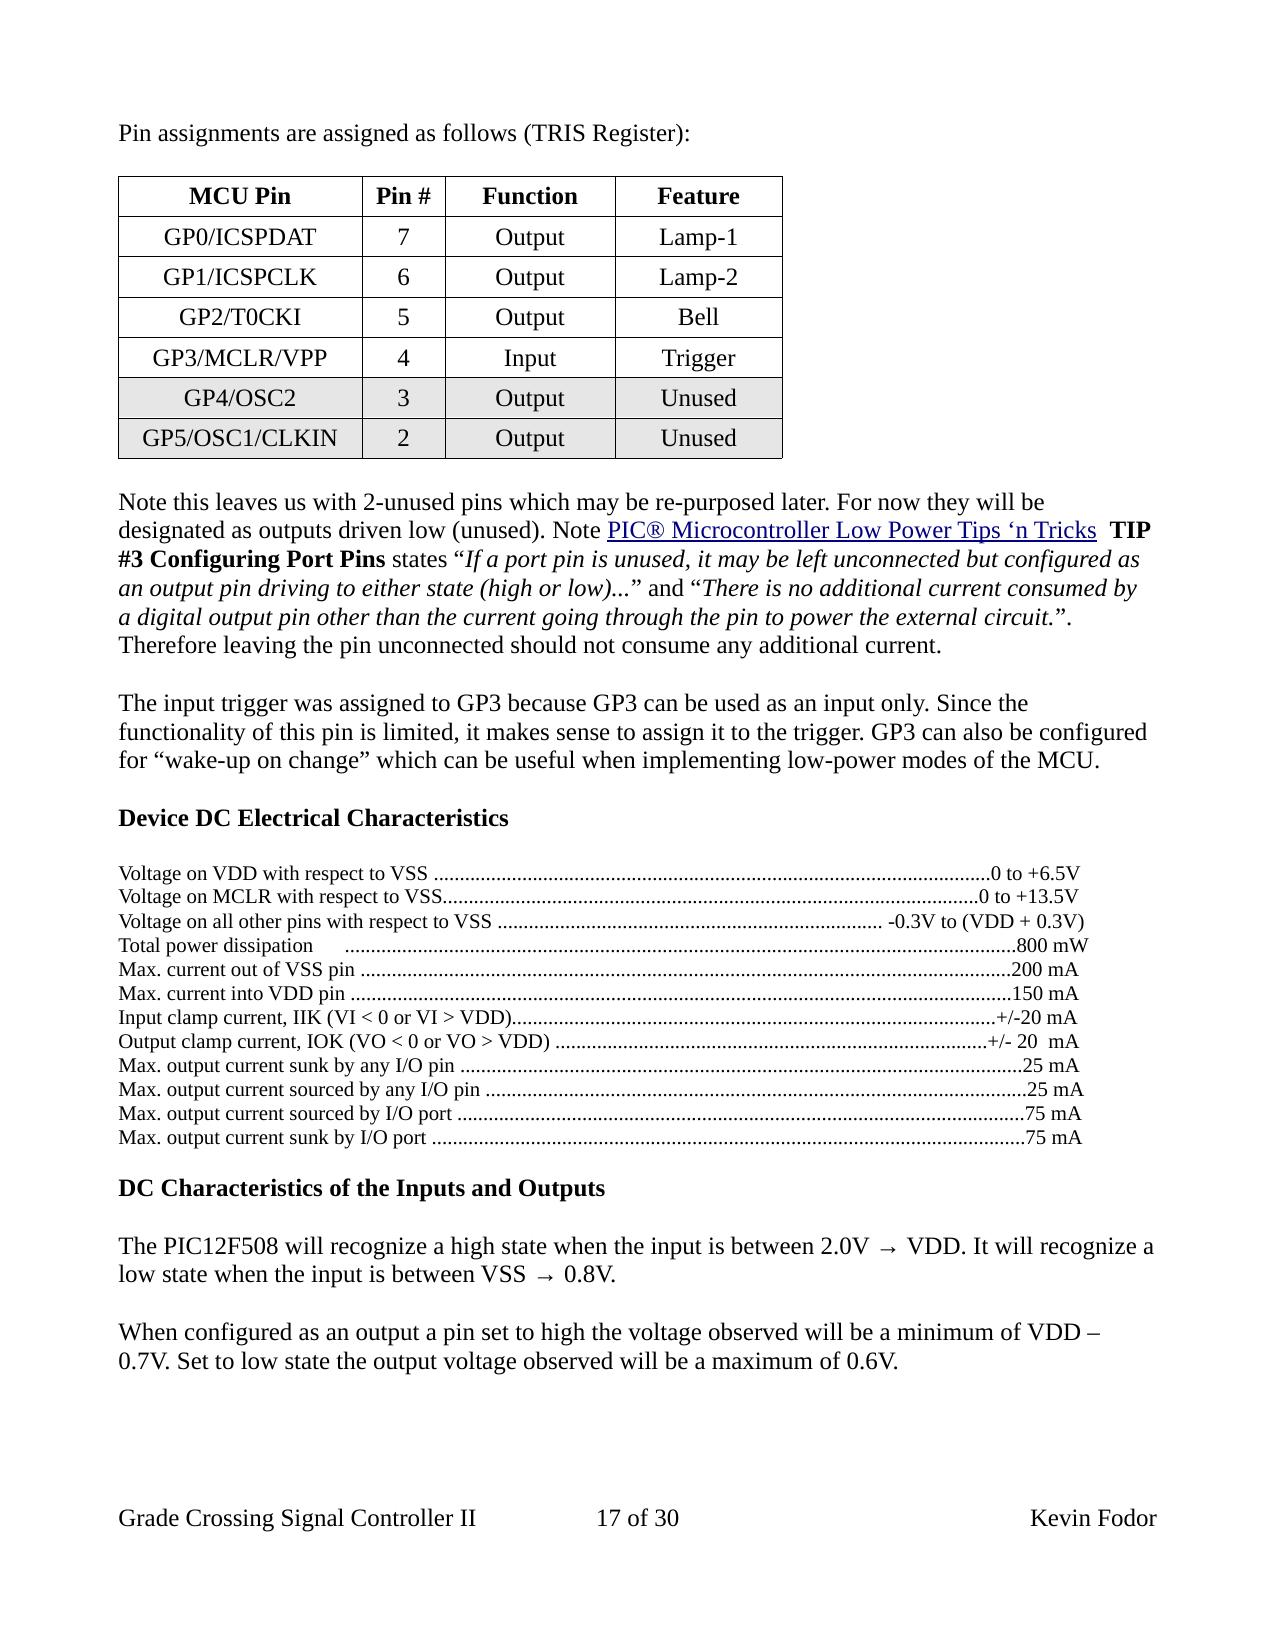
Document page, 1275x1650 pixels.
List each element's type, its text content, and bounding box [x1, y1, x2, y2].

table_cell GP5/OSC1/CLKIN [119, 419, 362, 458]
text Voltage on all other pins with respect to VSS .......................................................................... -0.3V to (VDD + 0.3V) [118, 908, 1157, 933]
table_cell GP4/OSC2 [119, 378, 362, 417]
table_header Function [446, 177, 615, 216]
text Pin assignments are assigned as follows (TRIS Register): [118, 118, 1157, 147]
table_cell Output [446, 298, 615, 337]
text Device DC Electrical Characteristics [118, 803, 1157, 832]
text DC Characteristics of the Inputs and Outputs [118, 1173, 1157, 1202]
table_cell GP1/ICSPCLK [119, 257, 362, 297]
text Output clamp current, IOK (VO < 0 or VO > VDD) ...................................................................................+/- 20 mA [118, 1029, 1157, 1053]
table_cell 6 [363, 257, 445, 297]
table_cell Trigger [616, 338, 782, 377]
text Max. output current sourced by any I/O pin ........................................................................................................25 mA [118, 1077, 1157, 1101]
text Note this leaves us with 2-unused pins which may be re-purposed later. For now they will be designated as outputs driven low (unused). Note PIC® Microcontroller Low Power Tips ‘n Tricks TIP #3 Configuring Port Pins states “If a port pin is unused, it may be left unconnected but configured as an output pin driving to either state (high or low)...” and “There is no additional current consumed by a digital output pin other than the current going through the pin to power the external circuit.”. Therefore leaving the pin unconnected should not consume any additional current. [118, 487, 1157, 659]
table_cell Output [446, 378, 615, 417]
table_cell GP2/T0CKI [119, 298, 362, 337]
table_cell Output [446, 257, 615, 297]
table_header Feature [616, 177, 782, 216]
text Max. current out of VSS pin .............................................................................................................................200 mA [118, 957, 1157, 981]
text Max. output current sourced by I/O port .............................................................................................................75 mA [118, 1101, 1157, 1125]
table_cell Lamp-1 [616, 217, 782, 256]
text Max. output current sunk by any I/O pin ............................................................................................................25 mA [118, 1053, 1157, 1077]
table_cell 5 [363, 298, 445, 337]
text Max. output current sunk by I/O port ..................................................................................................................75 mA [118, 1125, 1157, 1149]
table_cell Output [446, 419, 615, 458]
table_cell Unused [616, 378, 782, 417]
table_cell GP3/MCLR/VPP [119, 338, 362, 377]
text The PIC12F508 will recognize a high state when the input is between 2.0V → VDD. It will recognize a low state when the input is between VSS → 0.8V. [118, 1231, 1157, 1288]
table_cell 7 [363, 217, 445, 256]
table_cell 3 [363, 378, 445, 417]
text Max. current into VDD pin ...............................................................................................................................150 mA [118, 981, 1157, 1005]
table_header MCU Pin [119, 177, 362, 216]
table_cell 2 [363, 419, 445, 458]
text Total power dissipation .................................................................................................................................800 mW [118, 933, 1157, 957]
table_cell Unused [616, 419, 782, 458]
text The input trigger was assigned to GP3 because GP3 can be used as an input only. Since the functionality of this pin is limited, it makes sense to assign it to the trigger. GP3 can also be configured for “wake-up on change” which can be useful when implementing low-power modes of the MCU. [118, 688, 1157, 774]
table_header Pin # [363, 177, 445, 216]
table_cell 4 [363, 338, 445, 377]
text Voltage on VDD with respect to VSS ...........................................................................................................0 to +6.5V [118, 860, 1157, 884]
table_cell Bell [616, 298, 782, 337]
table_cell Input [446, 338, 615, 377]
table_cell Output [446, 217, 615, 256]
text When configured as an output a pin set to high the voltage observed will be a minimum of VDD – 0.7V. Set to low state the output voltage observed will be a maximum of 0.6V. [118, 1317, 1157, 1374]
table_cell GP0/ICSPDAT [119, 217, 362, 256]
text Input clamp current, IIK (VI < 0 or VI > VDD).............................................................................................+/-20 mA [118, 1005, 1157, 1029]
table_cell Lamp-2 [616, 257, 782, 297]
text Voltage on MCLR with respect to VSS.......................................................................................................0 to +13.5V [118, 884, 1157, 908]
